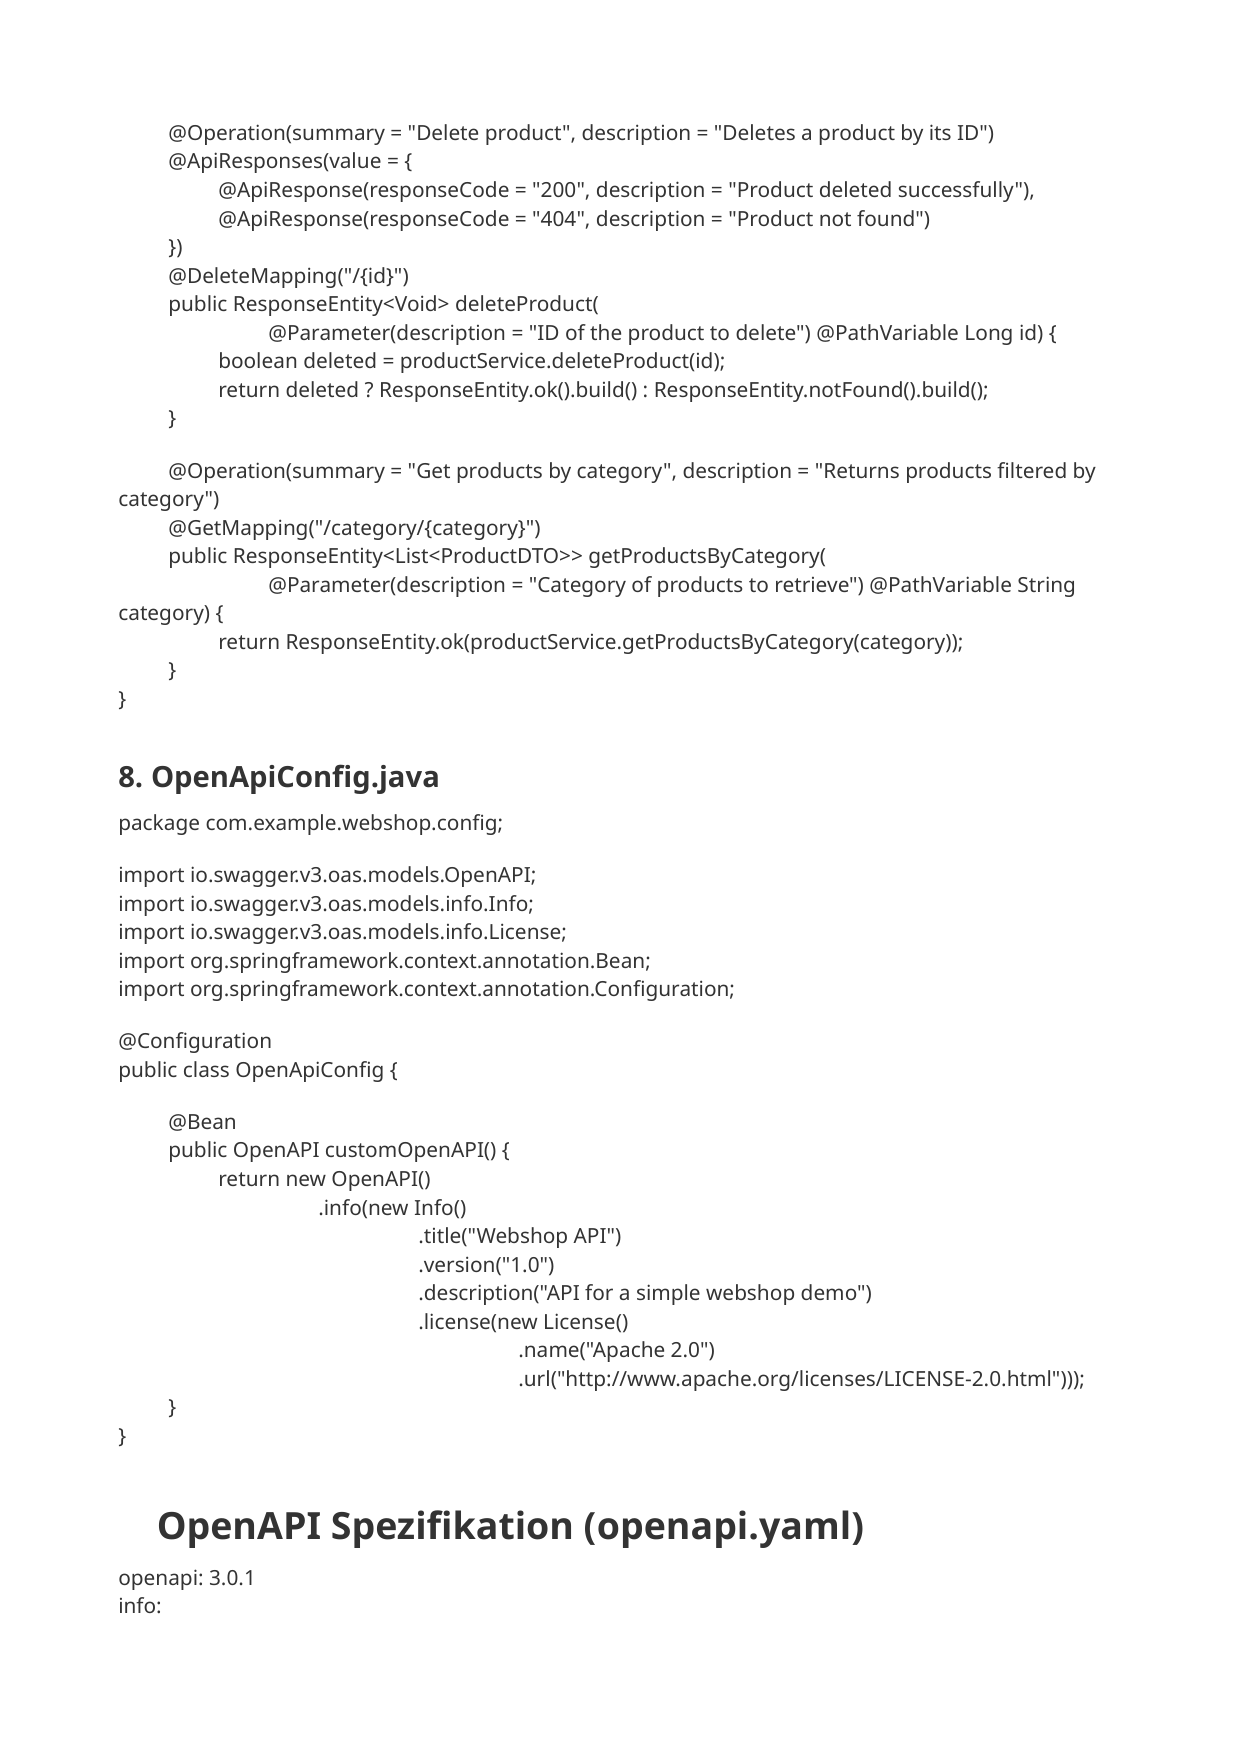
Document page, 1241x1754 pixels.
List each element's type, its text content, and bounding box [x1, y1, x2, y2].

text package com.example.webshop.config; [118, 808, 1122, 837]
text @ApiResponse(responseCode = "404", description = "Product not found") [118, 204, 1122, 232]
text return ResponseEntity.ok(productService.getProductsByCategory(category)); [118, 627, 1122, 655]
text boolean deleted = productService.deleteProduct(id); [118, 346, 1122, 375]
text @Configuration [118, 1026, 1122, 1055]
text @ApiResponse(responseCode = "200", description = "Product deleted successfully"), [118, 175, 1122, 204]
text openapi: 3.0.1 [118, 1563, 1122, 1592]
text import org.springframework.context.annotation.Bean; [118, 946, 1122, 974]
text .url("http://www.apache.org/licenses/LICENSE-2.0.html"))); [118, 1364, 1122, 1392]
text @DeleteMapping("/{id}") [118, 261, 1122, 289]
text } [118, 1421, 1122, 1449]
text }) [118, 232, 1122, 261]
text @GetMapping("/category/{category}") [118, 513, 1122, 541]
text } [118, 684, 1122, 712]
text import io.swagger.v3.oas.models.info.Info; [118, 889, 1122, 917]
text .description("API for a simple webshop demo") [118, 1278, 1122, 1307]
text @ApiResponses(value = { [118, 147, 1122, 175]
text @Parameter(description = "Category of products to retrieve") @PathVariable String category) { [118, 570, 1122, 627]
text info: [118, 1592, 1122, 1620]
text public ResponseEntity<List<ProductDTO>> getProductsByCategory( [118, 541, 1122, 570]
text public OpenAPI customOpenAPI() { [118, 1136, 1122, 1164]
text import io.swagger.v3.oas.models.info.License; [118, 917, 1122, 946]
text import io.swagger.v3.oas.models.OpenAPI; [118, 861, 1122, 889]
text .info(new Info() [118, 1193, 1122, 1221]
text import org.springframework.context.annotation.Configuration; [118, 974, 1122, 1003]
text return deleted ? ResponseEntity.ok().build() : ResponseEntity.notFound().build(); [118, 375, 1122, 403]
text .version("1.0") [118, 1250, 1122, 1278]
text public class OpenApiConfig { [118, 1055, 1122, 1083]
text @Bean [118, 1107, 1122, 1136]
text .name("Apache 2.0") [118, 1335, 1122, 1364]
text .license(new License() [118, 1307, 1122, 1335]
text return new OpenAPI() [118, 1164, 1122, 1193]
text } [118, 1392, 1122, 1421]
text @Operation(summary = "Get products by category", description = "Returns products filtered by category") [118, 456, 1122, 513]
subtitle 8. OpenApiConfig.java [118, 756, 1122, 796]
subtitle 📄 OpenAPI Spezifikation (openapi.yaml) [118, 1500, 1122, 1551]
text @Operation(summary = "Delete product", description = "Deletes a product by its ID") [118, 118, 1122, 147]
text .title("Webshop API") [118, 1221, 1122, 1250]
text } [118, 655, 1122, 684]
text public ResponseEntity<Void> deleteProduct( [118, 289, 1122, 318]
text } [118, 403, 1122, 432]
text @Parameter(description = "ID of the product to delete") @PathVariable Long id) { [118, 318, 1122, 346]
